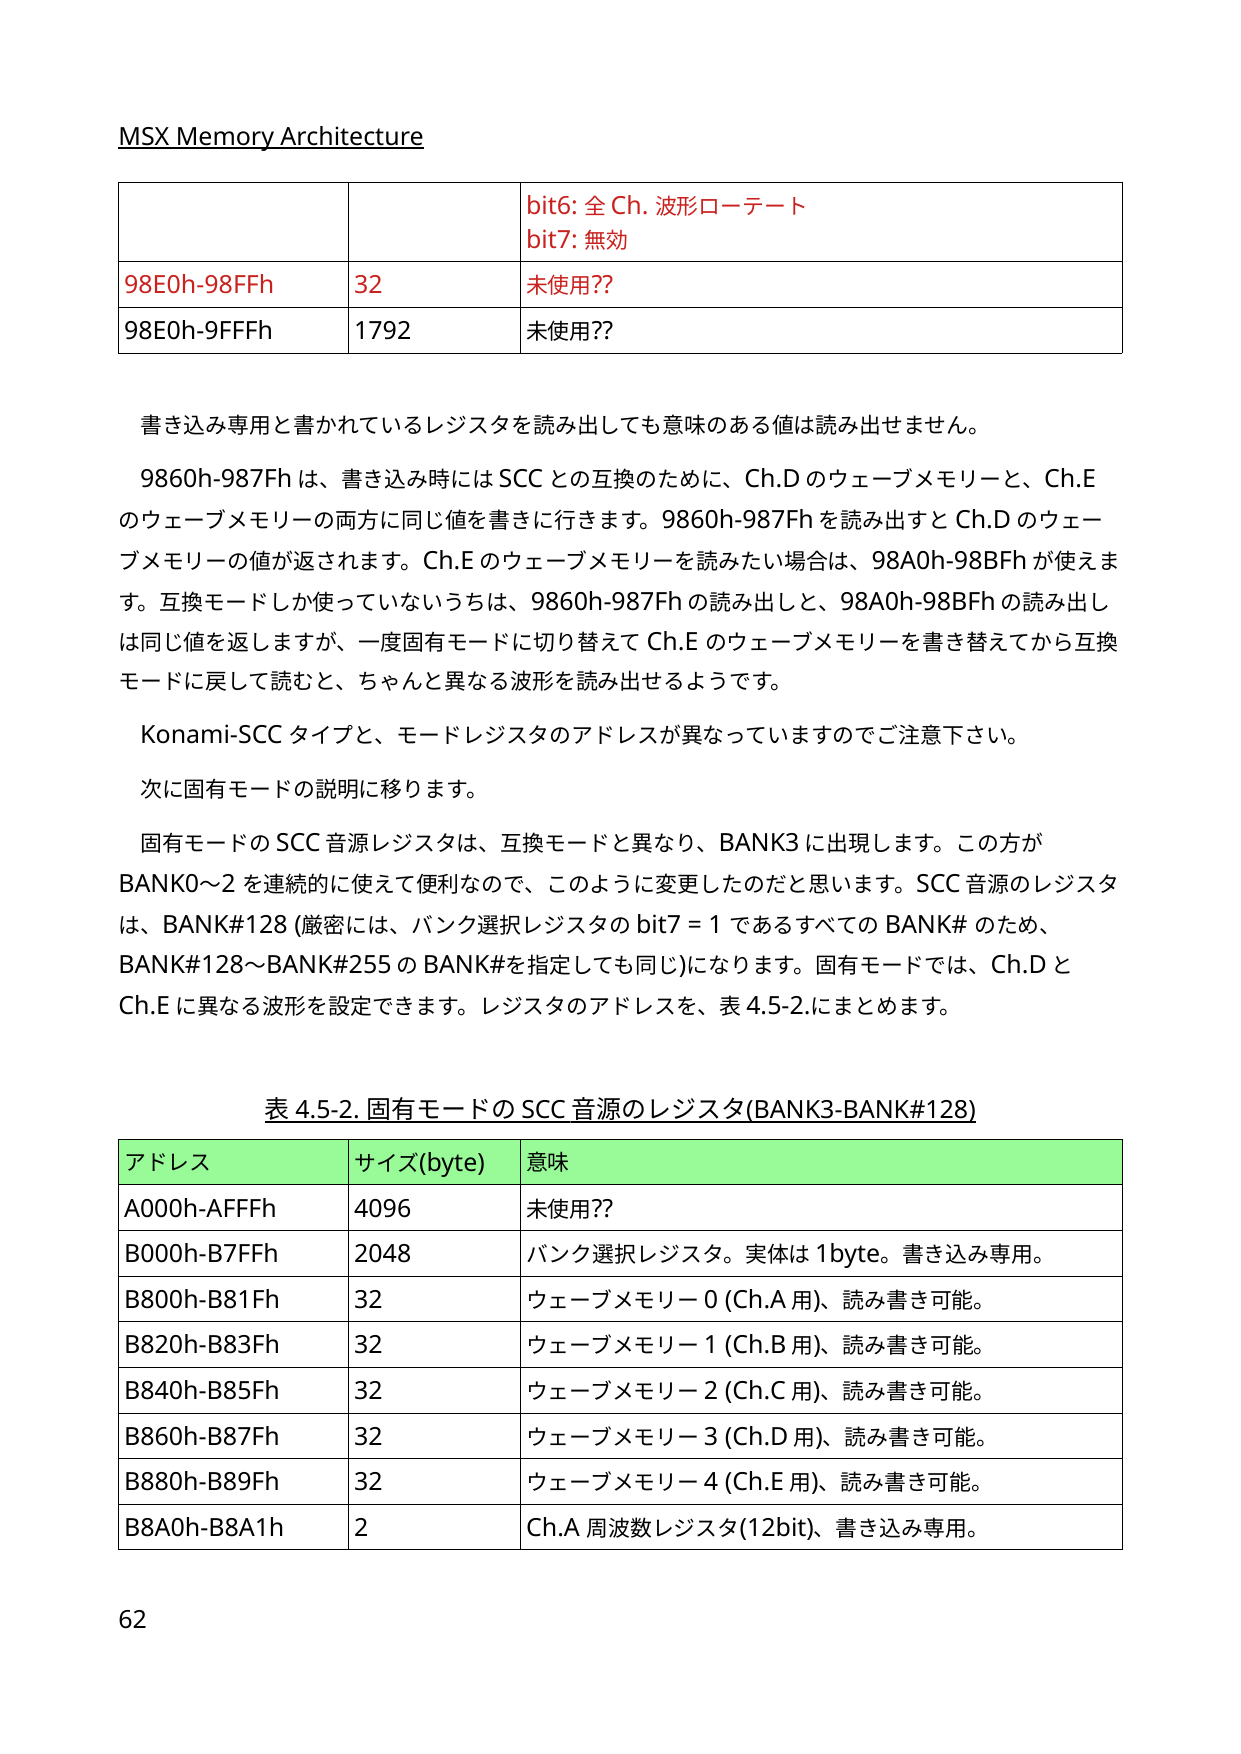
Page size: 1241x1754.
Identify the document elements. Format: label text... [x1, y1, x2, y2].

table_cell B880h-B89Fh [119, 1459, 348, 1504]
table_cell ウェーブメモリー0 (Ch.A用)、読み書き可能。 [521, 1277, 1122, 1321]
text 次に固有モードの説明に移ります。 [118, 772, 1122, 804]
table_header アドレス [119, 1140, 348, 1184]
table_cell [119, 183, 348, 261]
table_cell 4096 [349, 1185, 520, 1230]
table_cell B860h-B87Fh [119, 1414, 348, 1458]
table_cell 未使用?? [521, 1185, 1122, 1230]
table_cell バンク選択レジスタ。実体は1byte。書き込み専用。 [521, 1231, 1122, 1276]
table_cell 32 [349, 1322, 520, 1367]
table_cell 2048 [349, 1231, 520, 1276]
table_cell 未使用?? [521, 262, 1122, 307]
text 表 4.5-2. 固有モードのSCC音源のレジスタ(BANK3-BANK#128) [118, 1090, 1122, 1126]
text 書き込み専用と書かれているレジスタを読み出しても意味のある値は読み出せません。 [118, 408, 1122, 440]
table_cell 32 [349, 1414, 520, 1458]
table_cell Ch.A 周波数レジスタ(12bit)、書き込み専用。 [521, 1505, 1122, 1549]
table_cell 32 [349, 262, 520, 307]
table_cell 98E0h-9FFFh [119, 308, 348, 353]
table_cell [349, 183, 520, 261]
table_cell bit6: 全Ch. 波形ローテート bit7: 無効 [521, 183, 1122, 261]
table_cell B820h-B83Fh [119, 1322, 348, 1367]
table_cell B8A0h-B8A1h [119, 1505, 348, 1549]
table_cell ウェーブメモリー4 (Ch.E用)、読み書き可能。 [521, 1459, 1122, 1504]
table_header 意味 [521, 1140, 1122, 1184]
table_cell 32 [349, 1459, 520, 1504]
text 9860h-987Fhは、書き込み時にはSCCとの互換のために、Ch.Dのウェーブメモリーと、Ch.Eのウェーブメモリーの両方に同じ値を書きに行きます。9860h-987Fhを読み出すと Ch.Dのウェーブメモリーの値が返されます。Ch.Eのウェーブメモリーを読みたい場合は、98A0h-98BFhが使えます。互換モードしか使っていないうちは、9860h-987Fhの読み出しと、98A0h-98BFhの読み出しは同じ値を返しますが、一度固有モードに切り替えて Ch.E のウェーブメモリーを書き替えてから互換モードに戻して読むと、ちゃんと異なる波形を読み出せるようです。 [118, 461, 1122, 696]
table_header サイズ(byte) [349, 1140, 520, 1184]
table_cell B800h-B81Fh [119, 1277, 348, 1321]
table_cell 32 [349, 1277, 520, 1321]
table_cell 未使用?? [521, 308, 1122, 353]
table_cell ウェーブメモリー3 (Ch.D用)、読み書き可能。 [521, 1414, 1122, 1458]
table_cell 32 [349, 1368, 520, 1412]
table_cell A000h-AFFFh [119, 1185, 348, 1230]
text 固有モードのSCC音源レジスタは、互換モードと異なり、BANK3に出現します。この方が BANK0～2 を連続的に使えて便利なので、このように変更したのだと思います。SCC音源のレジスタは、BANK#128 (厳密には、バンク選択レジスタの bit7 = 1 であるすべての BANK# のため、BANK#128～BANK#255のBANK#を指定しても同じ)になります。固有モードでは、Ch.DとCh.Eに異なる波形を設定できます。レジスタのアドレスを、表4.5-2.にまとめます。 [118, 825, 1122, 1022]
text Konami-SCCタイプと、モードレジスタのアドレスが異なっていますのでご注意下さい。 [118, 717, 1122, 751]
table_cell 98E0h-98FFh [119, 262, 348, 307]
table_cell ウェーブメモリー1 (Ch.B用)、読み書き可能。 [521, 1322, 1122, 1367]
table_cell 2 [349, 1505, 520, 1549]
table_cell 1792 [349, 308, 520, 353]
table_cell B000h-B7FFh [119, 1231, 348, 1276]
table_cell B840h-B85Fh [119, 1368, 348, 1412]
table_cell ウェーブメモリー2 (Ch.C用)、読み書き可能。 [521, 1368, 1122, 1412]
